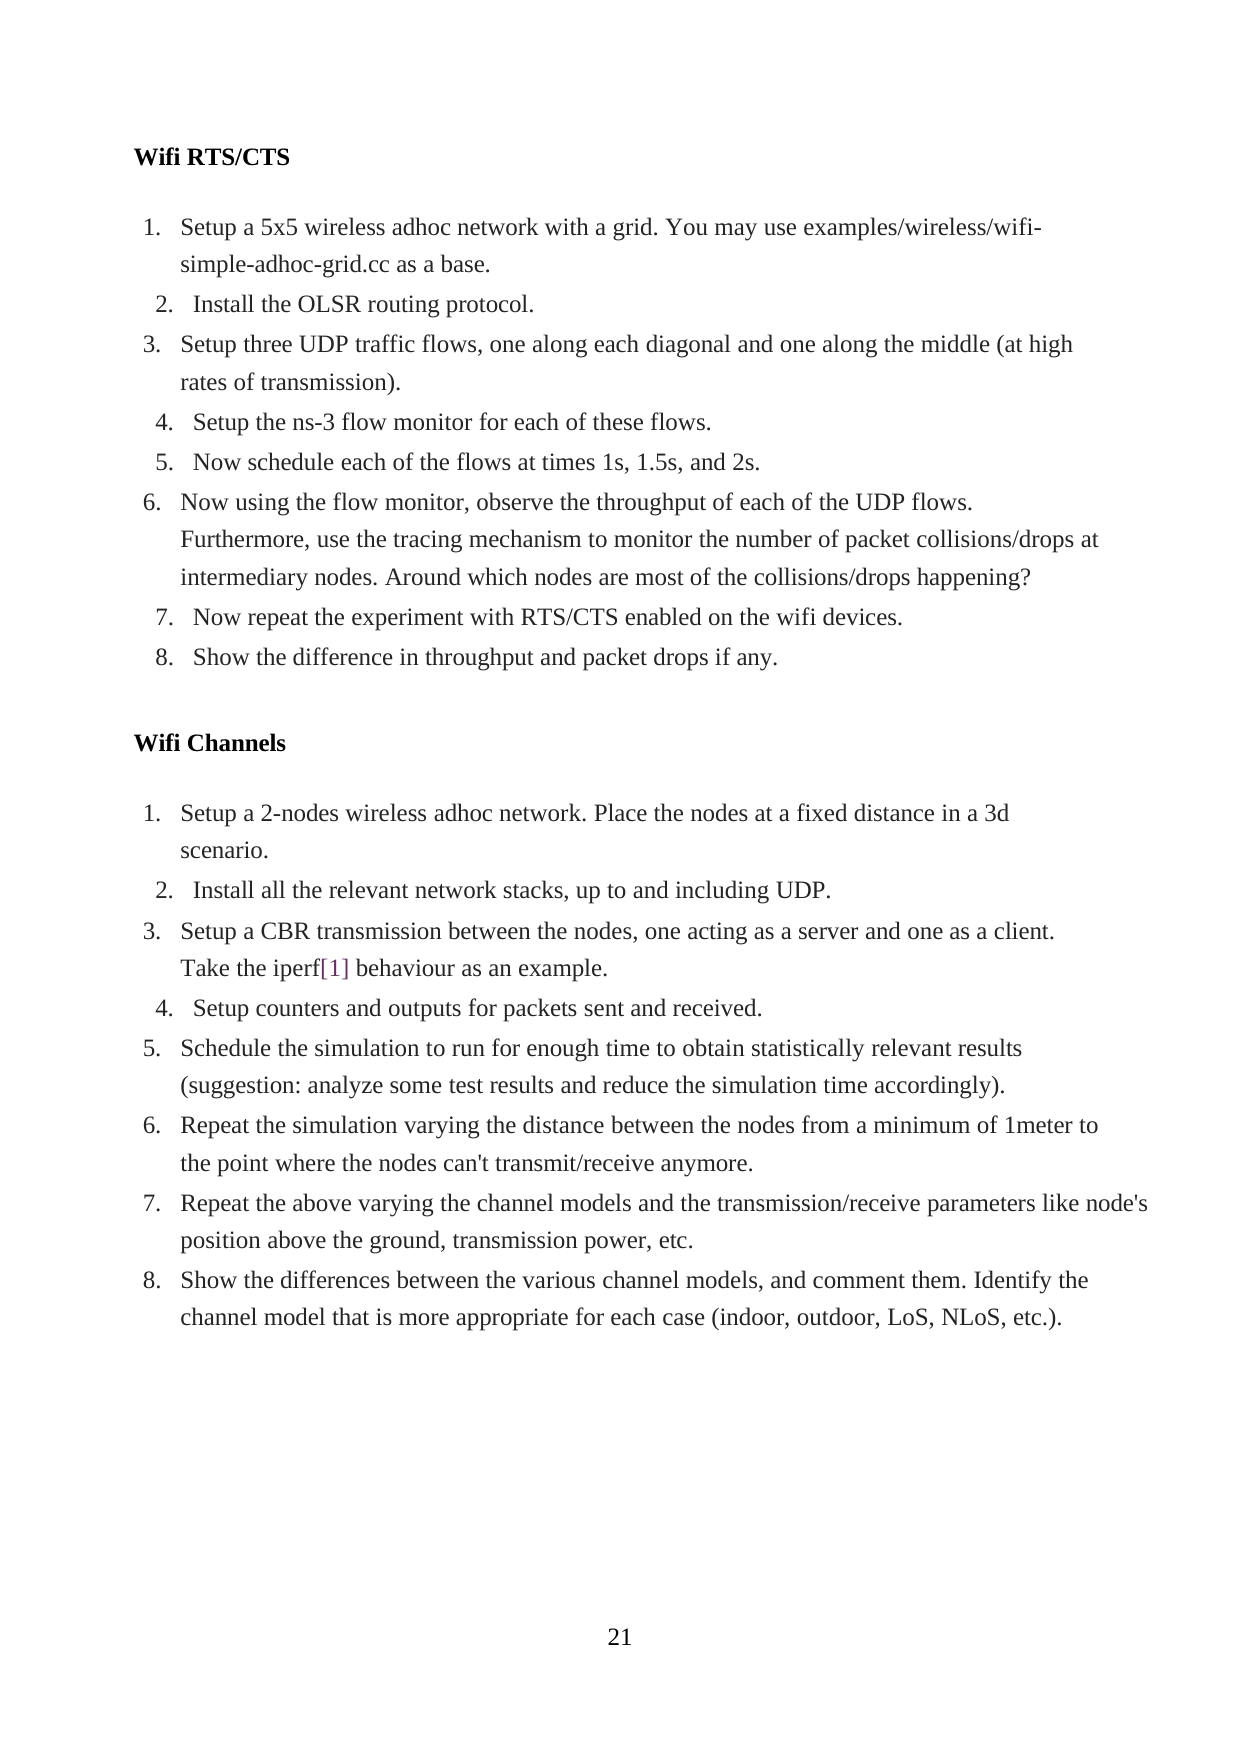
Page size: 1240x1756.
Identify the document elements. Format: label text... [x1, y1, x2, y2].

list Repeat the simulation varying the distance between the nodes from a minimum of 1meter to the point where the nodes can't transmit/receive anymore. [143, 1111, 1101, 1176]
list Now schedule each of the flows at times 1s, 1.5s, and 2s. [155, 447, 1164, 476]
list Setup three UDP traffic flows, one along each diagonal and one along the middle (at high rates of transmission). [143, 329, 1076, 395]
list Setup a CBR transmission between the nodes, one acting as a server and one as a client. Take the iperf[1] behaviour as an example. [143, 916, 1059, 982]
list Setup counters and outputs for packets sent and received. [155, 993, 1164, 1022]
list Setup a 5x5 wireless adhoc network with a grid. You may use examples/wireless/wifi- simple-adhoc-grid.cc as a base. [143, 212, 1045, 278]
subtitle Wifi RTS/CTS [133, 142, 1164, 170]
list Setup the ns-3 flow monitor for each of these flows. [155, 407, 1164, 436]
list Now using the flow monitor, observe the throughput of each of the UDP flows. Furthermore, use the tracing mechanism to monitor the number of packet collisions/drops at intermediary nodes. Around which nodes are most of the collisions/drops happening? [143, 487, 1101, 590]
list Install the OLSR routing protocol. [155, 289, 1164, 318]
list Setup a 2-nodes wireless adhoc network. Place the nodes at a fixed distance in a 3d scenario. [143, 798, 1012, 864]
list Show the difference in throughput and packet drops if any. [155, 642, 1164, 671]
list Schedule the simulation to run for enough time to obtain statistically relevant results (suggestion: analyze some test results and reduce the simulation time accordingly). [143, 1033, 1025, 1099]
list Repeat the above varying the channel models and the transmission/receive parameters like node's position above the ground, transmission power, etc. [143, 1188, 1153, 1254]
list Show the differences between the various channel models, and comment them. Identify the channel model that is more appropriate for each case (indoor, outdoor, LoS, NLoS, etc.). [143, 1265, 1092, 1331]
list Now repeat the experiment with RTS/CTS enabled on the wifi devices. [155, 602, 1164, 631]
subtitle Wifi Channels [133, 728, 1164, 756]
list Install all the relevant network stacks, up to and including UDP. [155, 876, 1164, 904]
